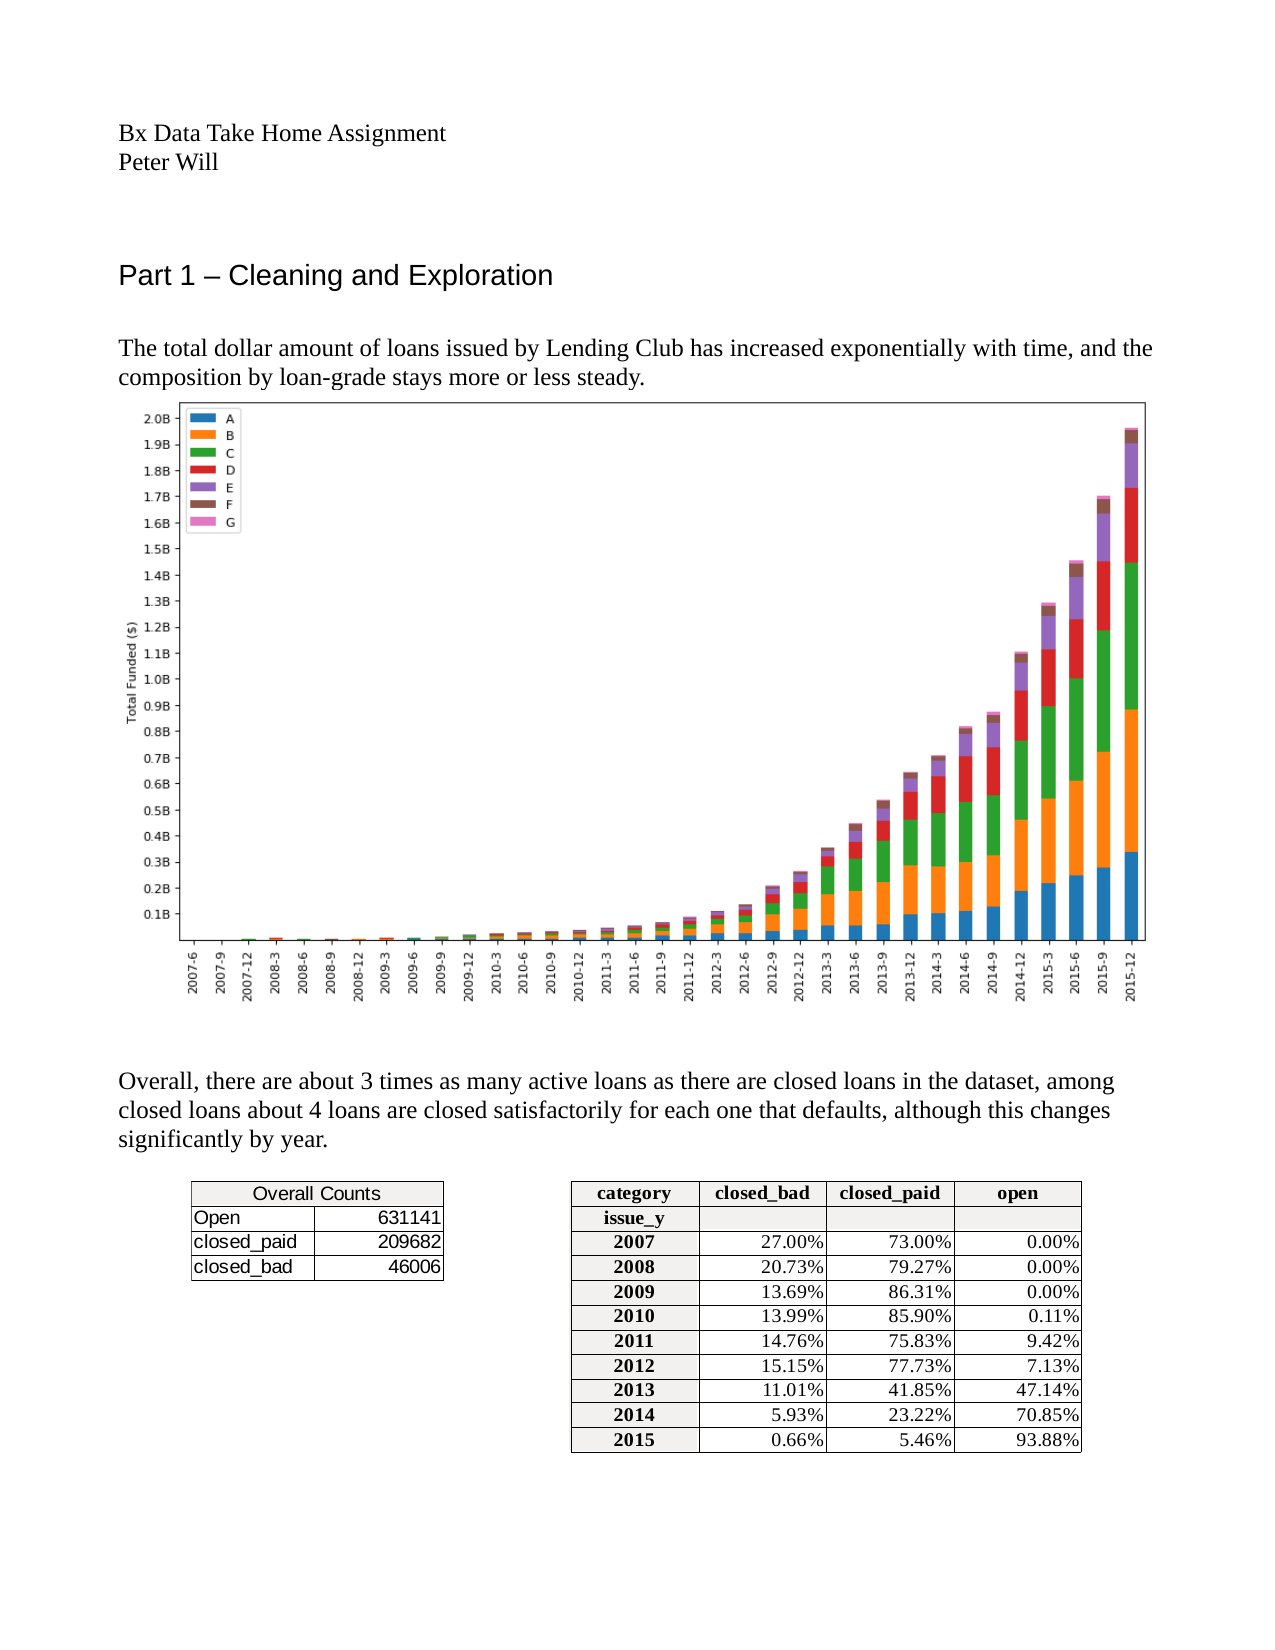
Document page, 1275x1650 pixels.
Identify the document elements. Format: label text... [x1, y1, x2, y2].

text Peter Will [118, 147, 1157, 176]
subtitle Part 1 – Cleaning and Exploration [118, 258, 1157, 292]
picture [118, 390, 1157, 1009]
text Bx Data Take Home Assignment [118, 118, 1157, 147]
text Overall, there are about 3 times as many active loans as there are closed loans in the dataset, among closed loans about 4 loans are closed satisfactorily for each one that defaults, although this changes significantly by year. [118, 1066, 1157, 1152]
text The total dollar amount of loans issued by Lending Club has increased exponentially with time, and the composition by loan-grade stays more or less steady. [118, 333, 1157, 390]
